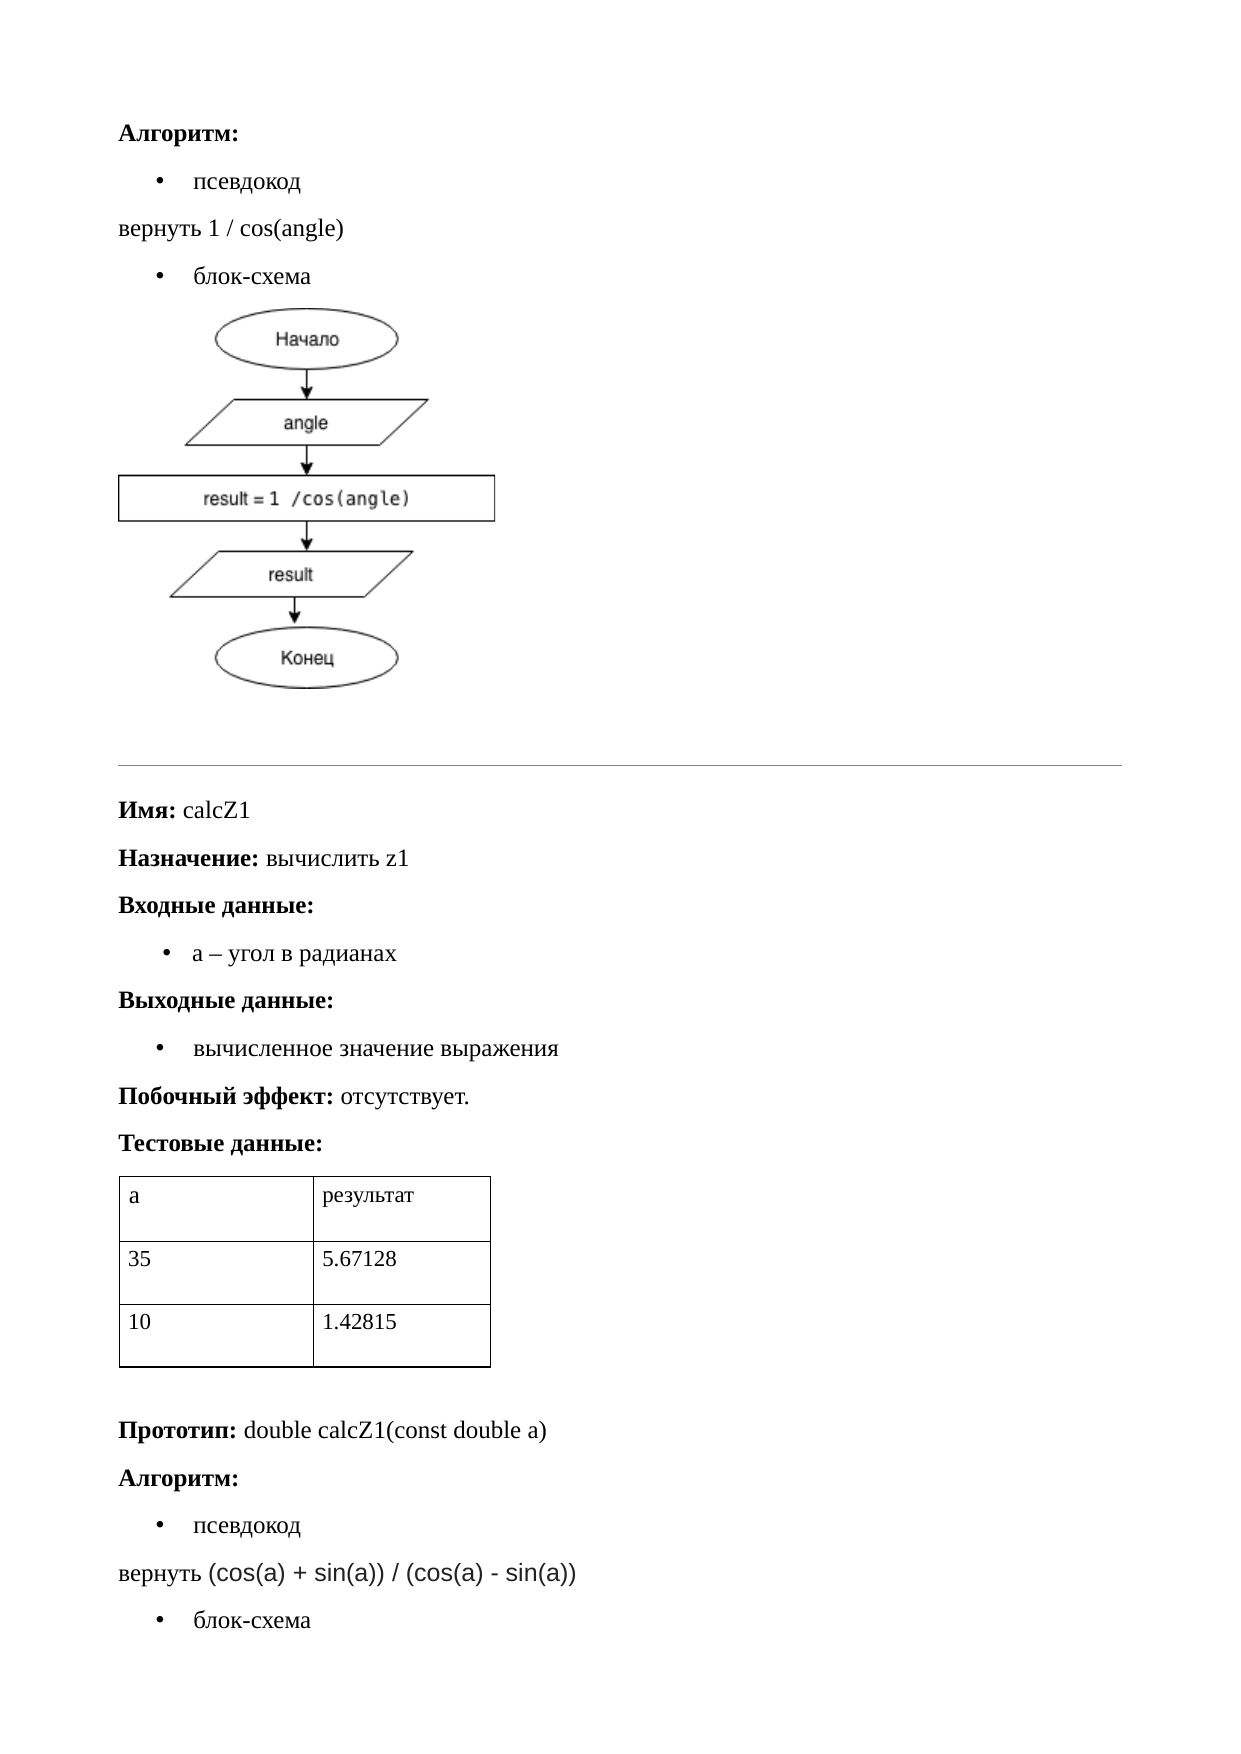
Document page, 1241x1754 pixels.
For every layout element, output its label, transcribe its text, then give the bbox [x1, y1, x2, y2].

text вернуть (cos(a) + sin(a)) / (cos(a) - sin(a)) [118, 1558, 1122, 1587]
list a – угол в радианах [162, 938, 1122, 967]
table_cell 35 [120, 1242, 313, 1304]
picture [118, 308, 496, 689]
table_cell 1.42815 [314, 1305, 490, 1366]
text Побочный эффект: отсутствует. [118, 1081, 1122, 1109]
list псевдокод [156, 166, 1122, 194]
text Назначение: вычислить z1 [118, 843, 1122, 871]
list вычисленное значение выражения [156, 1033, 1122, 1062]
text Входные данные: [118, 890, 1122, 919]
text Имя: calcZ1 [118, 795, 1122, 824]
text Прототип: double calcZ1(const double a) [118, 1415, 1122, 1444]
list псевдокод [156, 1510, 1122, 1539]
text Тестовые данные: [118, 1128, 1122, 1157]
text Выходные данные: [118, 986, 1122, 1014]
table_cell 5.67128 [314, 1242, 490, 1304]
table_cell 10 [120, 1305, 313, 1366]
table_header результат [314, 1177, 490, 1241]
text Алгоритм: [118, 118, 1122, 147]
text Алгоритм: [118, 1463, 1122, 1491]
text вернуть 1 / cos(angle) [118, 213, 1122, 242]
list блок-схема [156, 1606, 1122, 1634]
table_header a [120, 1177, 313, 1241]
list блок-схема [156, 261, 1122, 290]
